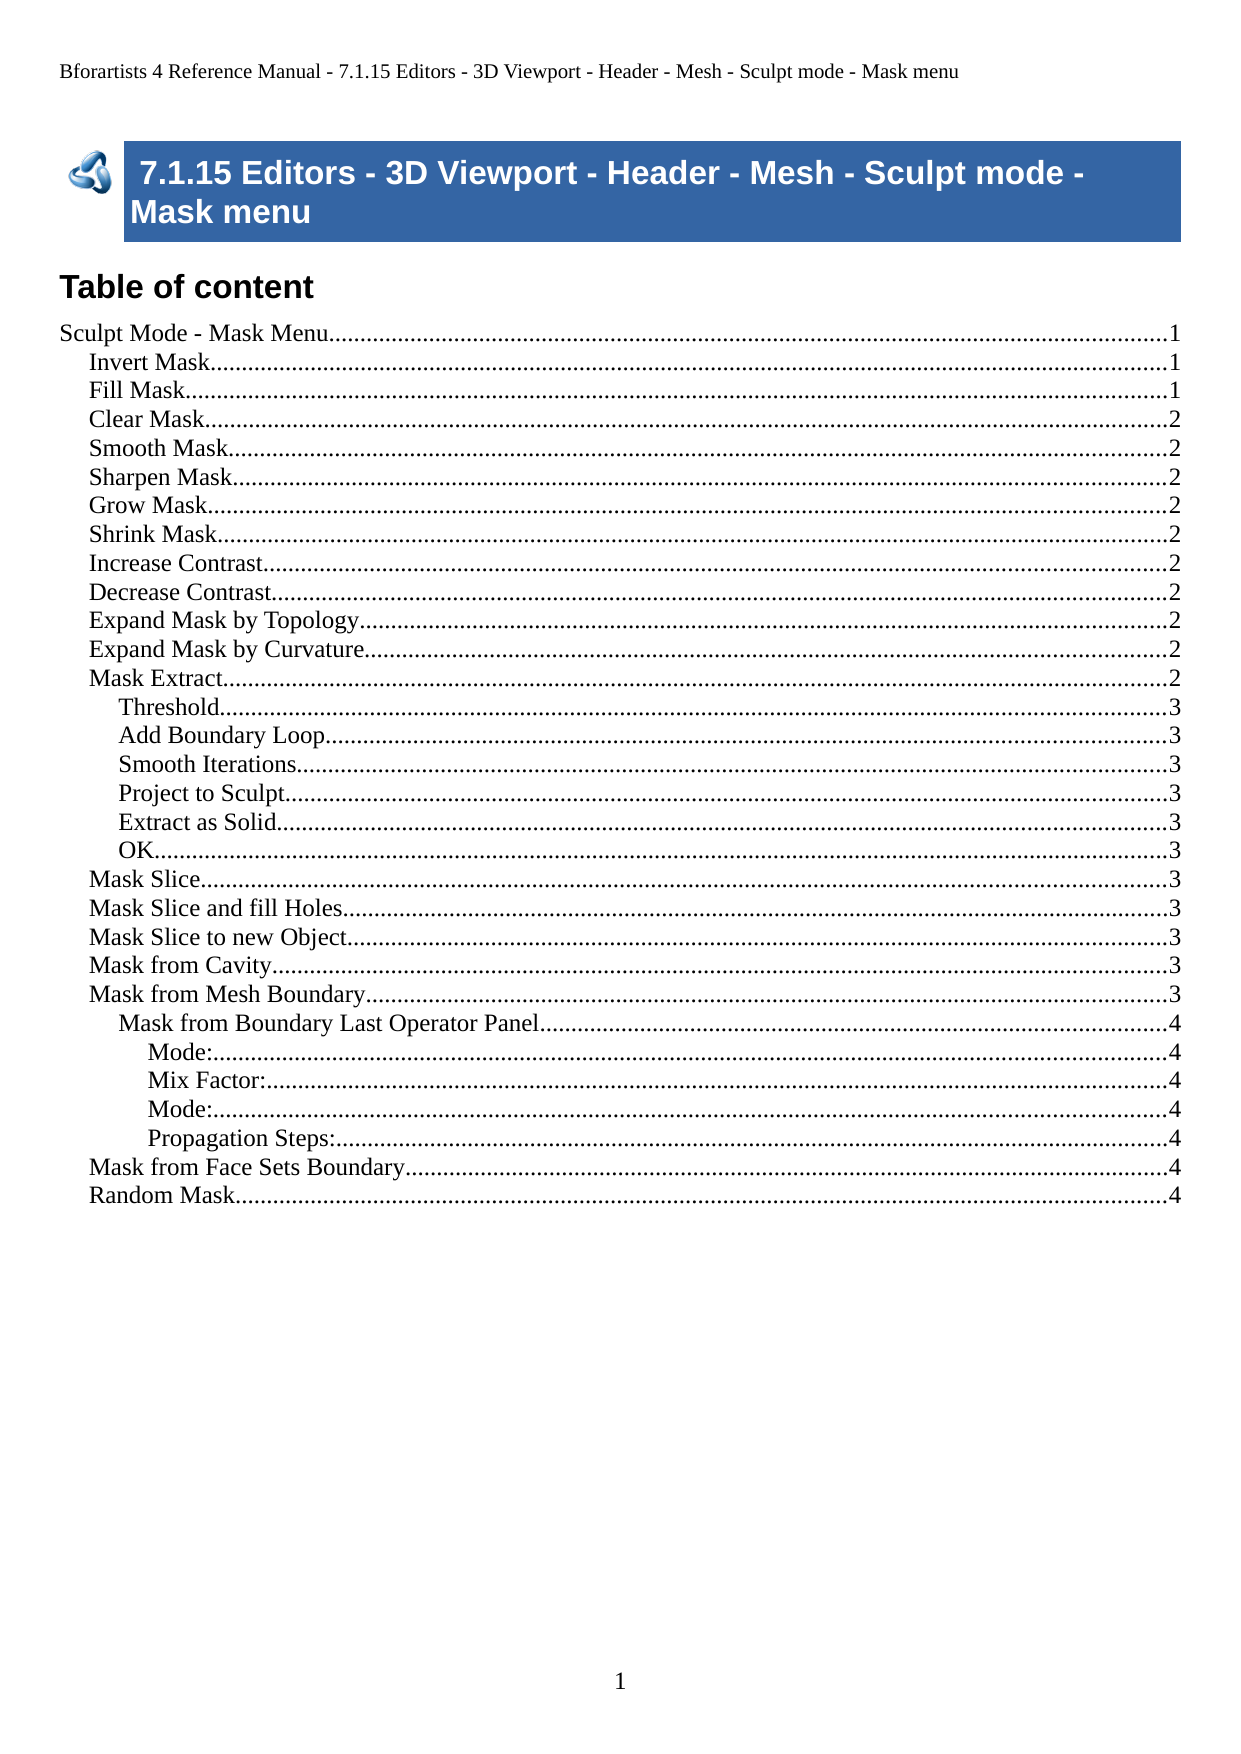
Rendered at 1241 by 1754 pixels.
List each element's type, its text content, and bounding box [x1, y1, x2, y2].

text Mask from Boundary Last Operator Panel 4 [118, 1008, 1181, 1037]
text OK 3 [118, 835, 1181, 864]
text Smooth Iterations 3 [118, 749, 1181, 778]
text Mode: 4 [147, 1094, 1181, 1123]
text Expand Mask by Curvature 2 [88, 634, 1181, 663]
text Threshold 3 [118, 692, 1181, 720]
text Sharpen Mask 2 [88, 462, 1181, 490]
text Shrink Mask 2 [88, 519, 1181, 548]
text Grow Mask 2 [88, 490, 1181, 519]
table_header [59, 141, 124, 242]
text Clear Mask 2 [88, 404, 1181, 433]
text Propagation Steps: 4 [147, 1123, 1181, 1152]
text Mask Slice and fill Holes 3 [88, 893, 1181, 922]
text Increase Contrast 2 [88, 548, 1181, 577]
text Add Boundary Loop 3 [118, 720, 1181, 749]
text Sculpt Mode - Mask Menu 1 [59, 318, 1181, 347]
text Fill Mask 1 [88, 375, 1181, 404]
text Decrease Contrast 2 [88, 577, 1181, 605]
text Mode: 4 [147, 1037, 1181, 1065]
text Extract as Solid 3 [118, 807, 1181, 835]
subtitle Table of content [59, 267, 1181, 305]
text Mask Slice to new Object 3 [88, 922, 1181, 950]
picture [65, 147, 114, 197]
text Invert Mask 1 [88, 347, 1181, 375]
text Mask from Cavity 3 [88, 950, 1181, 979]
text Random Mask 4 [88, 1180, 1181, 1209]
text Expand Mask by Topology 2 [88, 605, 1181, 634]
text Project to Sculpt 3 [118, 778, 1181, 807]
table_header 7.1.15 Editors - 3D Viewport - Header - Mesh - Sculpt mode - Mask menu [124, 141, 1181, 242]
text Mask from Mesh Boundary 3 [88, 979, 1181, 1008]
text Mask Extract 2 [88, 663, 1181, 692]
text Smooth Mask 2 [88, 433, 1181, 462]
text Mask Slice 3 [88, 864, 1181, 893]
text Mix Factor: 4 [147, 1065, 1181, 1094]
text Mask from Face Sets Boundary 4 [88, 1152, 1181, 1180]
